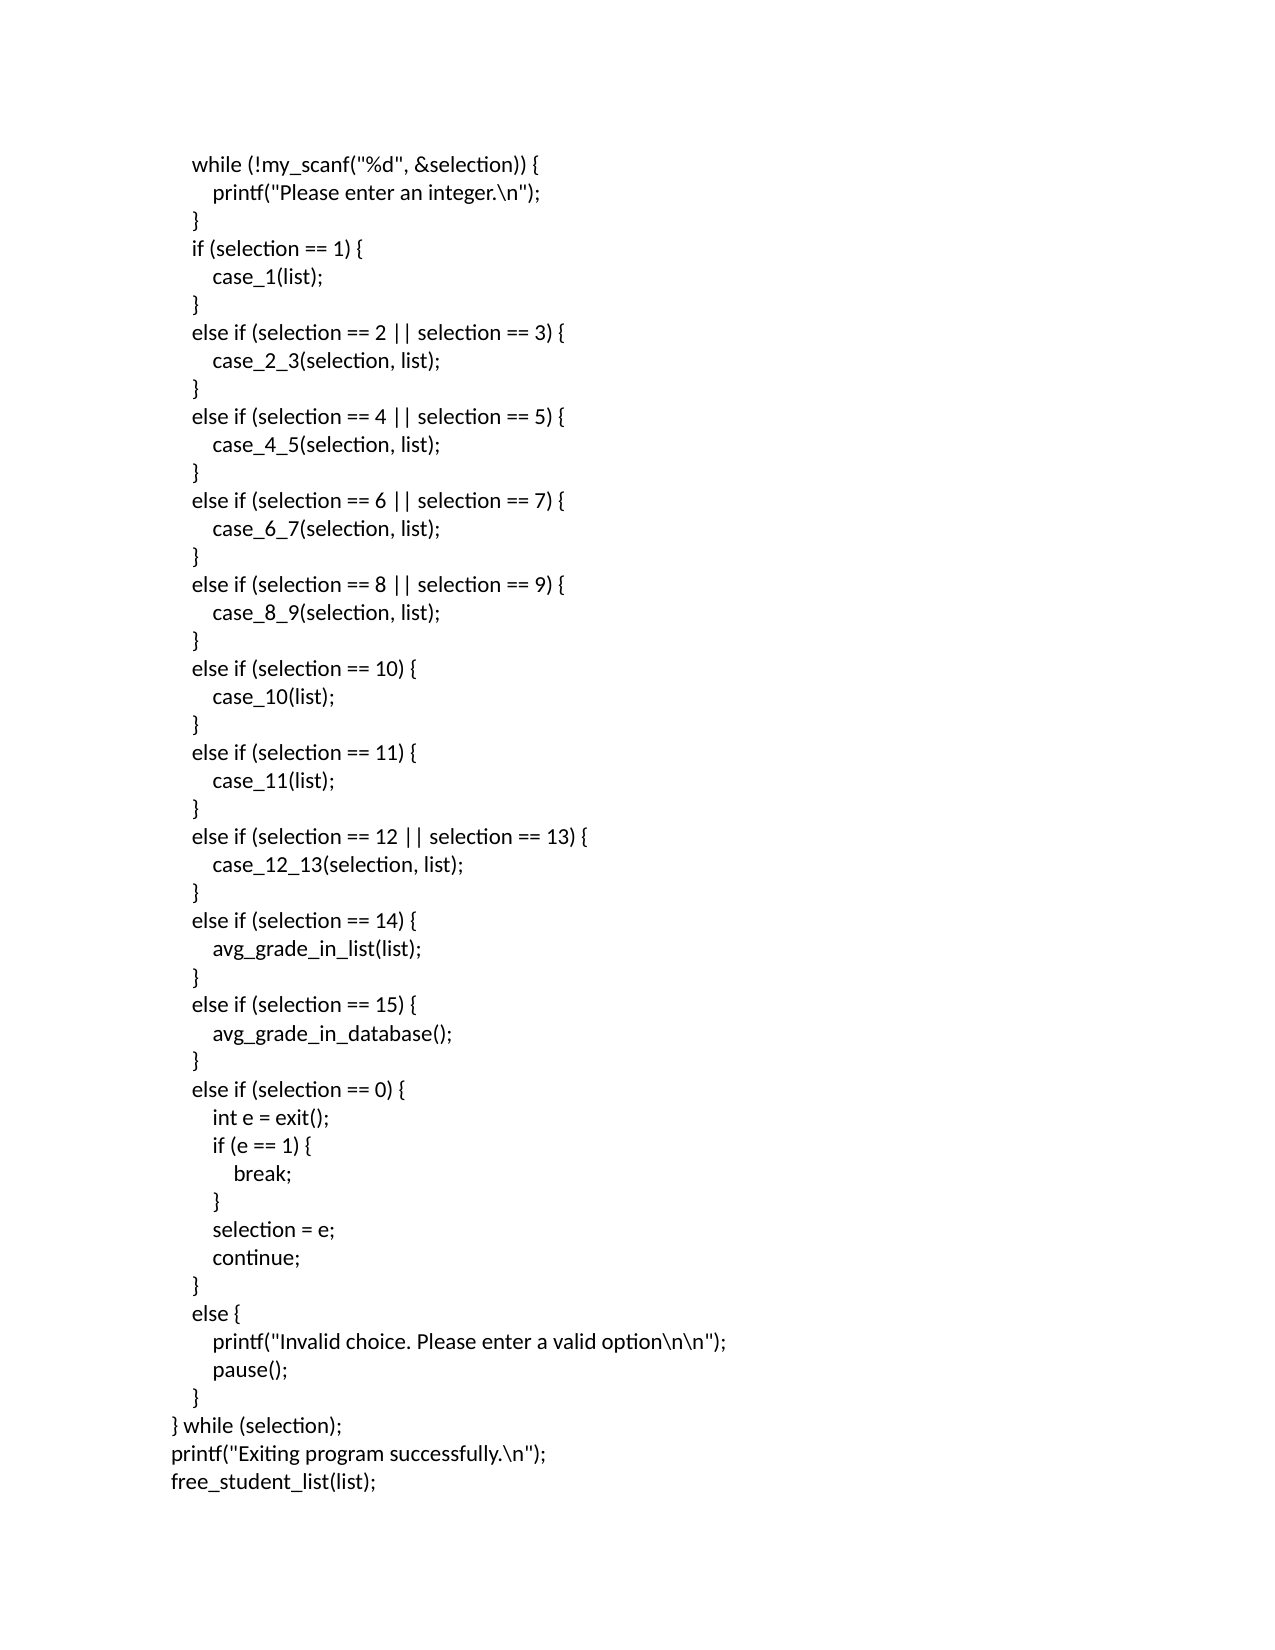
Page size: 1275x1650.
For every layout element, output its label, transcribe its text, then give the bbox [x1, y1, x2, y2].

text else if (selection == 6 || selection == 7) { [150, 486, 1125, 514]
text else if (selection == 12 || selection == 13) { [150, 822, 1125, 851]
text continue; [150, 1243, 1125, 1271]
text avg_grade_in_list(list); [150, 934, 1125, 963]
text break; [150, 1159, 1125, 1187]
text } [150, 963, 1125, 991]
text pause(); [150, 1355, 1125, 1383]
text printf("Invalid choice. Please enter a valid option\n\n"); [150, 1327, 1125, 1355]
text case_8_9(selection, list); [150, 598, 1125, 626]
text } [150, 290, 1125, 318]
text else if (selection == 15) { [150, 991, 1125, 1019]
text avg_grade_in_database(); [150, 1019, 1125, 1047]
text while (!my_scanf("%d", &selection)) { [150, 150, 1125, 178]
text } [150, 1383, 1125, 1411]
text case_12_13(selection, list); [150, 851, 1125, 878]
text } [150, 710, 1125, 738]
text case_2_3(selection, list); [150, 346, 1125, 374]
text else if (selection == 14) { [150, 907, 1125, 934]
text else if (selection == 2 || selection == 3) { [150, 318, 1125, 346]
text printf("Please enter an integer.\n"); [150, 178, 1125, 206]
text else if (selection == 11) { [150, 738, 1125, 766]
text free_student_list(list); [150, 1467, 1125, 1495]
text } while (selection); [150, 1411, 1125, 1439]
text else if (selection == 4 || selection == 5) { [150, 402, 1125, 430]
text } [150, 1187, 1125, 1215]
text } [150, 794, 1125, 822]
text printf("Exiting program successfully.\n"); [150, 1439, 1125, 1467]
text case_1(list); [150, 262, 1125, 290]
text } [150, 878, 1125, 907]
text case_10(list); [150, 682, 1125, 710]
text else if (selection == 8 || selection == 9) { [150, 570, 1125, 598]
text case_11(list); [150, 766, 1125, 794]
text } [150, 1271, 1125, 1299]
text selection = e; [150, 1215, 1125, 1243]
text else if (selection == 10) { [150, 654, 1125, 682]
text } [150, 626, 1125, 654]
text case_6_7(selection, list); [150, 514, 1125, 542]
text int e = exit(); [150, 1103, 1125, 1131]
text if (e == 1) { [150, 1131, 1125, 1159]
text if (selection == 1) { [150, 234, 1125, 262]
text else if (selection == 0) { [150, 1075, 1125, 1103]
text } [150, 206, 1125, 234]
text } [150, 458, 1125, 486]
text else { [150, 1299, 1125, 1327]
text } [150, 1047, 1125, 1075]
text case_4_5(selection, list); [150, 430, 1125, 458]
text } [150, 374, 1125, 402]
text } [150, 542, 1125, 570]
